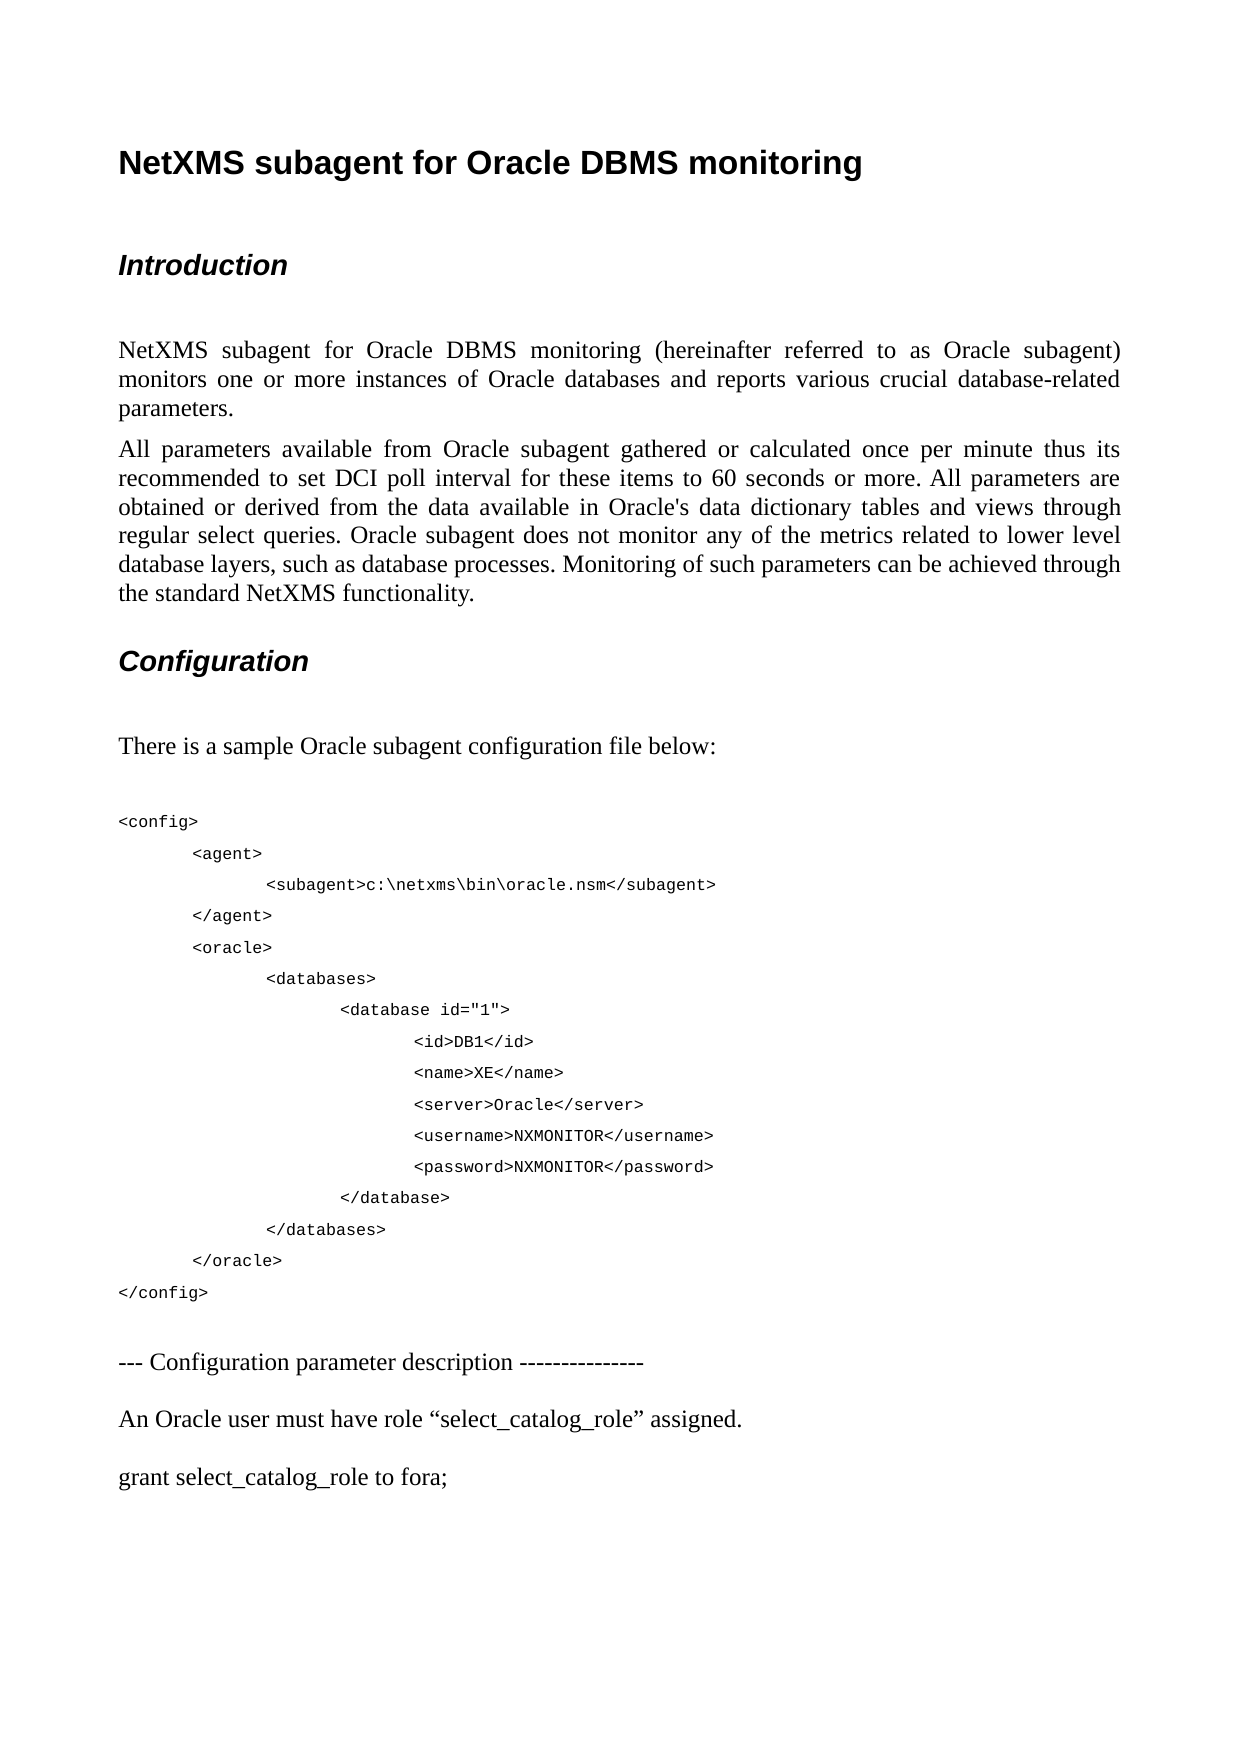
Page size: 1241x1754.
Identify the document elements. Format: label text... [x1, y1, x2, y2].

text <database id="1"> [118, 1002, 1122, 1021]
text <server>Oracle</server> [118, 1096, 1122, 1115]
text --- Configuration parameter description --------------- [118, 1347, 1122, 1376]
text <agent> [118, 845, 1122, 864]
text </databases> [118, 1221, 1122, 1240]
text <username>NXMONITOR</username> [118, 1127, 1122, 1146]
text An Oracle user must have role “select_catalog_role” assigned. [118, 1404, 1122, 1433]
text There is a sample Oracle subagent configuration file below: [118, 731, 1122, 760]
text </agent> [118, 908, 1122, 927]
text </oracle> [118, 1253, 1122, 1272]
text <name>XE</name> [118, 1065, 1122, 1083]
text <oracle> [118, 939, 1122, 958]
subtitle Configuration [118, 644, 1122, 678]
text <databases> [118, 971, 1122, 989]
text <password>NXMONITOR</password> [118, 1159, 1122, 1178]
subtitle NetXMS subagent for Oracle DBMS monitoring [118, 143, 1122, 182]
text </config> [118, 1284, 1122, 1303]
text grant select_catalog_role to fora; [118, 1462, 1122, 1491]
text <id>DB1</id> [118, 1033, 1122, 1052]
text <subagent>c:\netxms\bin\oracle.nsm</subagent> [118, 877, 1122, 895]
text <config> [118, 814, 1122, 833]
text NetXMS subagent for Oracle DBMS monitoring (hereinafter referred to as Oracle subagent) monitors one or more instances of Oracle databases and reports various crucial database-related parameters. [118, 335, 1122, 422]
text All parameters available from Oracle subagent gathered or calculated once per minute thus its recommended to set DCI poll interval for these items to 60 seconds or more. All parameters are obtained or derived from the data available in Oracle's data dictionary tables and views through regular select queries. Oracle subagent does not monitor any of the metrics related to lower level database layers, such as database processes. Monitoring of such parameters can be achieved through the standard NetXMS functionality. [118, 434, 1122, 607]
text </database> [118, 1190, 1122, 1209]
subtitle Introduction [118, 248, 1122, 282]
